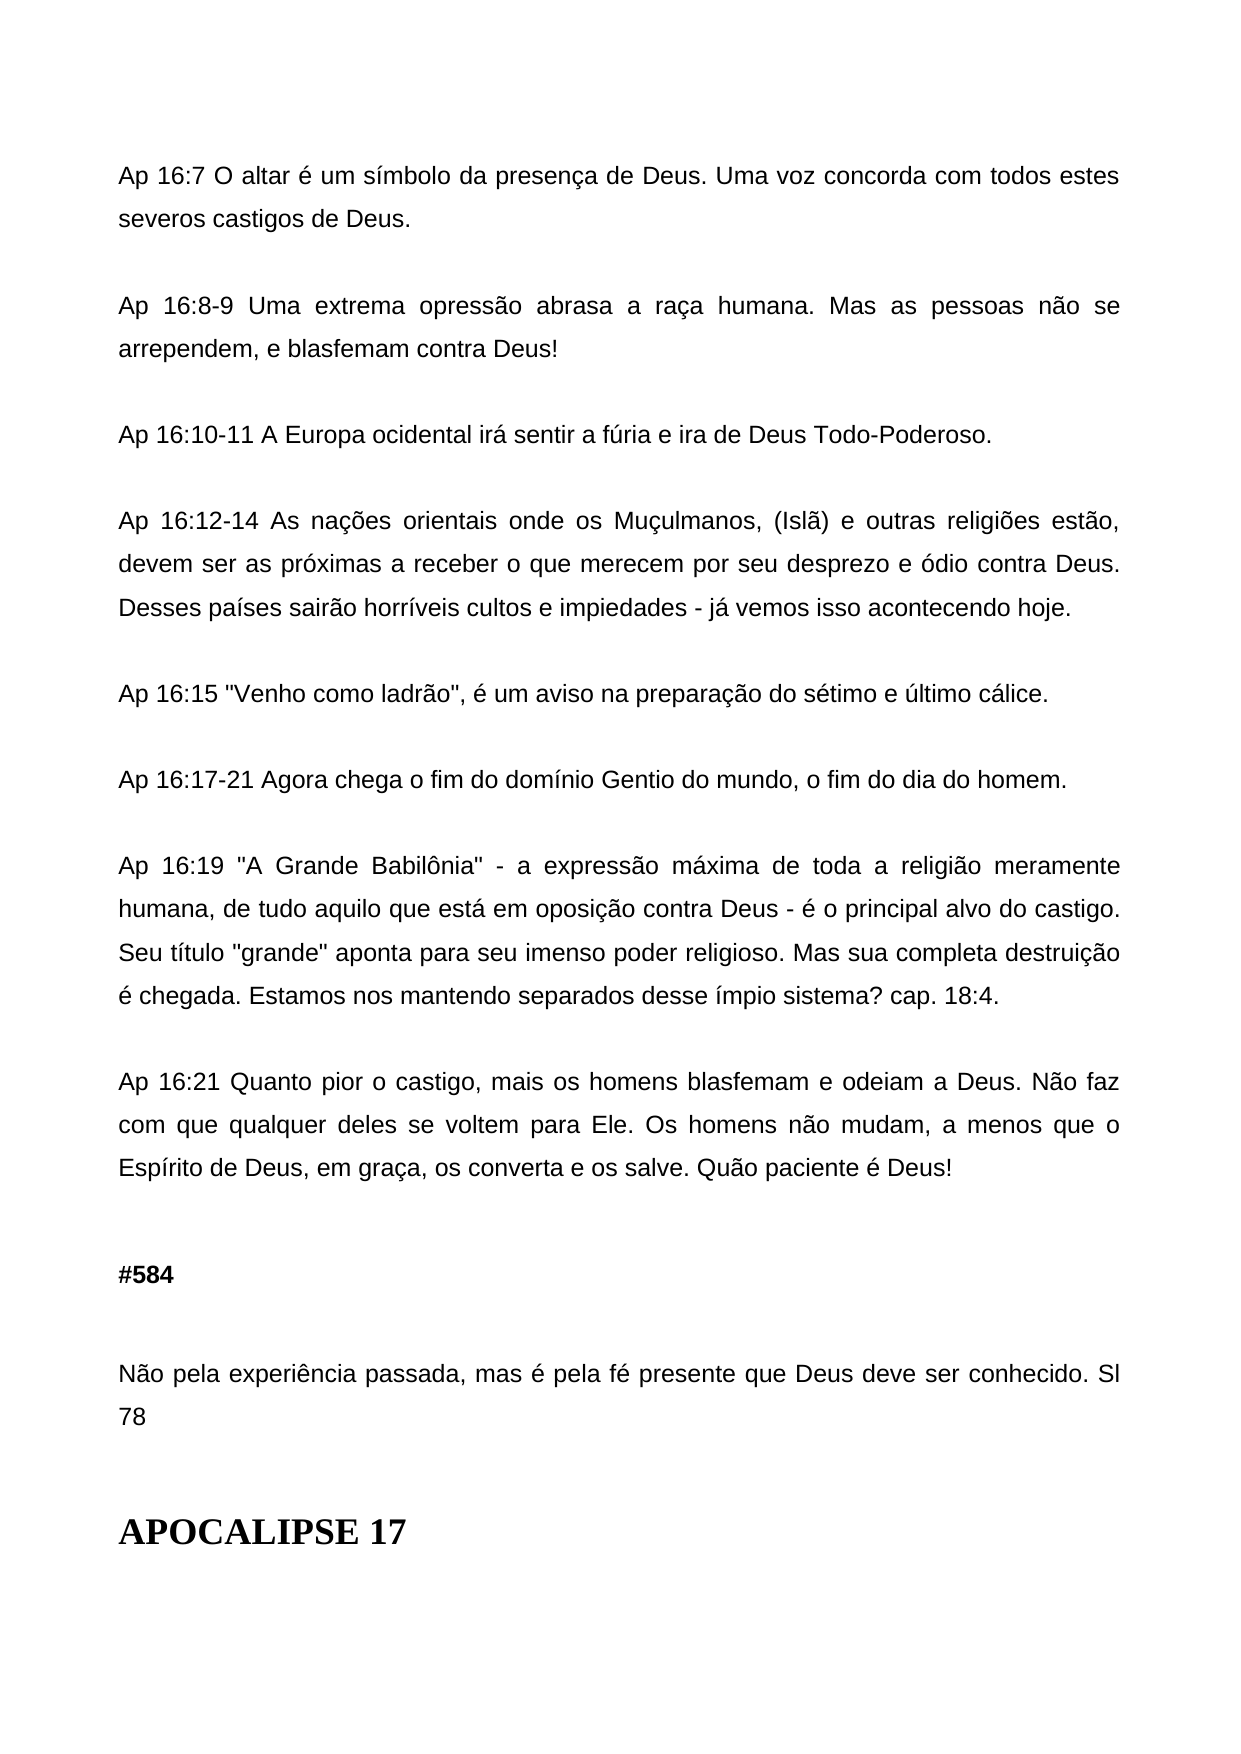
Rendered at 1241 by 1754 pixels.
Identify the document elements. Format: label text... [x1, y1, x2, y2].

text Ap 16:19 "A Grande Babilônia" - a expressão máxima de toda a religião meramente humana, de tudo aquilo que está em oposição contra Deus - é o principal alvo do castigo. Seu título "grande" aponta para seu imenso poder religioso. Mas sua completa destruição é chegada. Estamos nos mantendo separados desse ímpio sistema? cap. 18:4. [118, 851, 1122, 1009]
subtitle #584 [118, 1260, 1122, 1289]
text Ap 16:8-9 Uma extrema opressão abrasa a raça humana. Mas as pessoas não se arrependem, e blasfemam contra Deus! [118, 291, 1122, 362]
text Ap 16:10-11 A Europa ocidental irá sentir a fúria e ira de Deus Todo-Poderoso. [118, 420, 1122, 449]
subtitle APOCALIPSE 17 [118, 1509, 1122, 1552]
text Ap 16:21 Quanto pior o castigo, mais os homens blasfemam e odeiam a Deus. Não faz com que qualquer deles se voltem para Ele. Os homens não mudam, a menos que o Espírito de Deus, em graça, os converta e os salve. Quão paciente é Deus! [118, 1067, 1122, 1182]
text Ap 16:15 "Venho como ladrão", é um aviso na preparação do sétimo e último cálice. [118, 679, 1122, 707]
text Ap 16:7 O altar é um símbolo da presença de Deus. Uma voz concorda com todos estes severos castigos de Deus. [118, 161, 1122, 233]
text Não pela experiência passada, mas é pela fé presente que Deus deve ser conhecido. Sl 78 [118, 1359, 1122, 1431]
text Ap 16:17-21 Agora chega o fim do domínio Gentio do mundo, o fim do dia do homem. [118, 765, 1122, 794]
text Ap 16:12-14 As nações orientais onde os Muçulmanos, (Islã) e outras religiões estão, devem ser as próximas a receber o que merecem por seu desprezo e ódio contra Deus. Desses países sairão horríveis cultos e impiedades - já vemos isso acontecendo hoje. [118, 506, 1122, 621]
